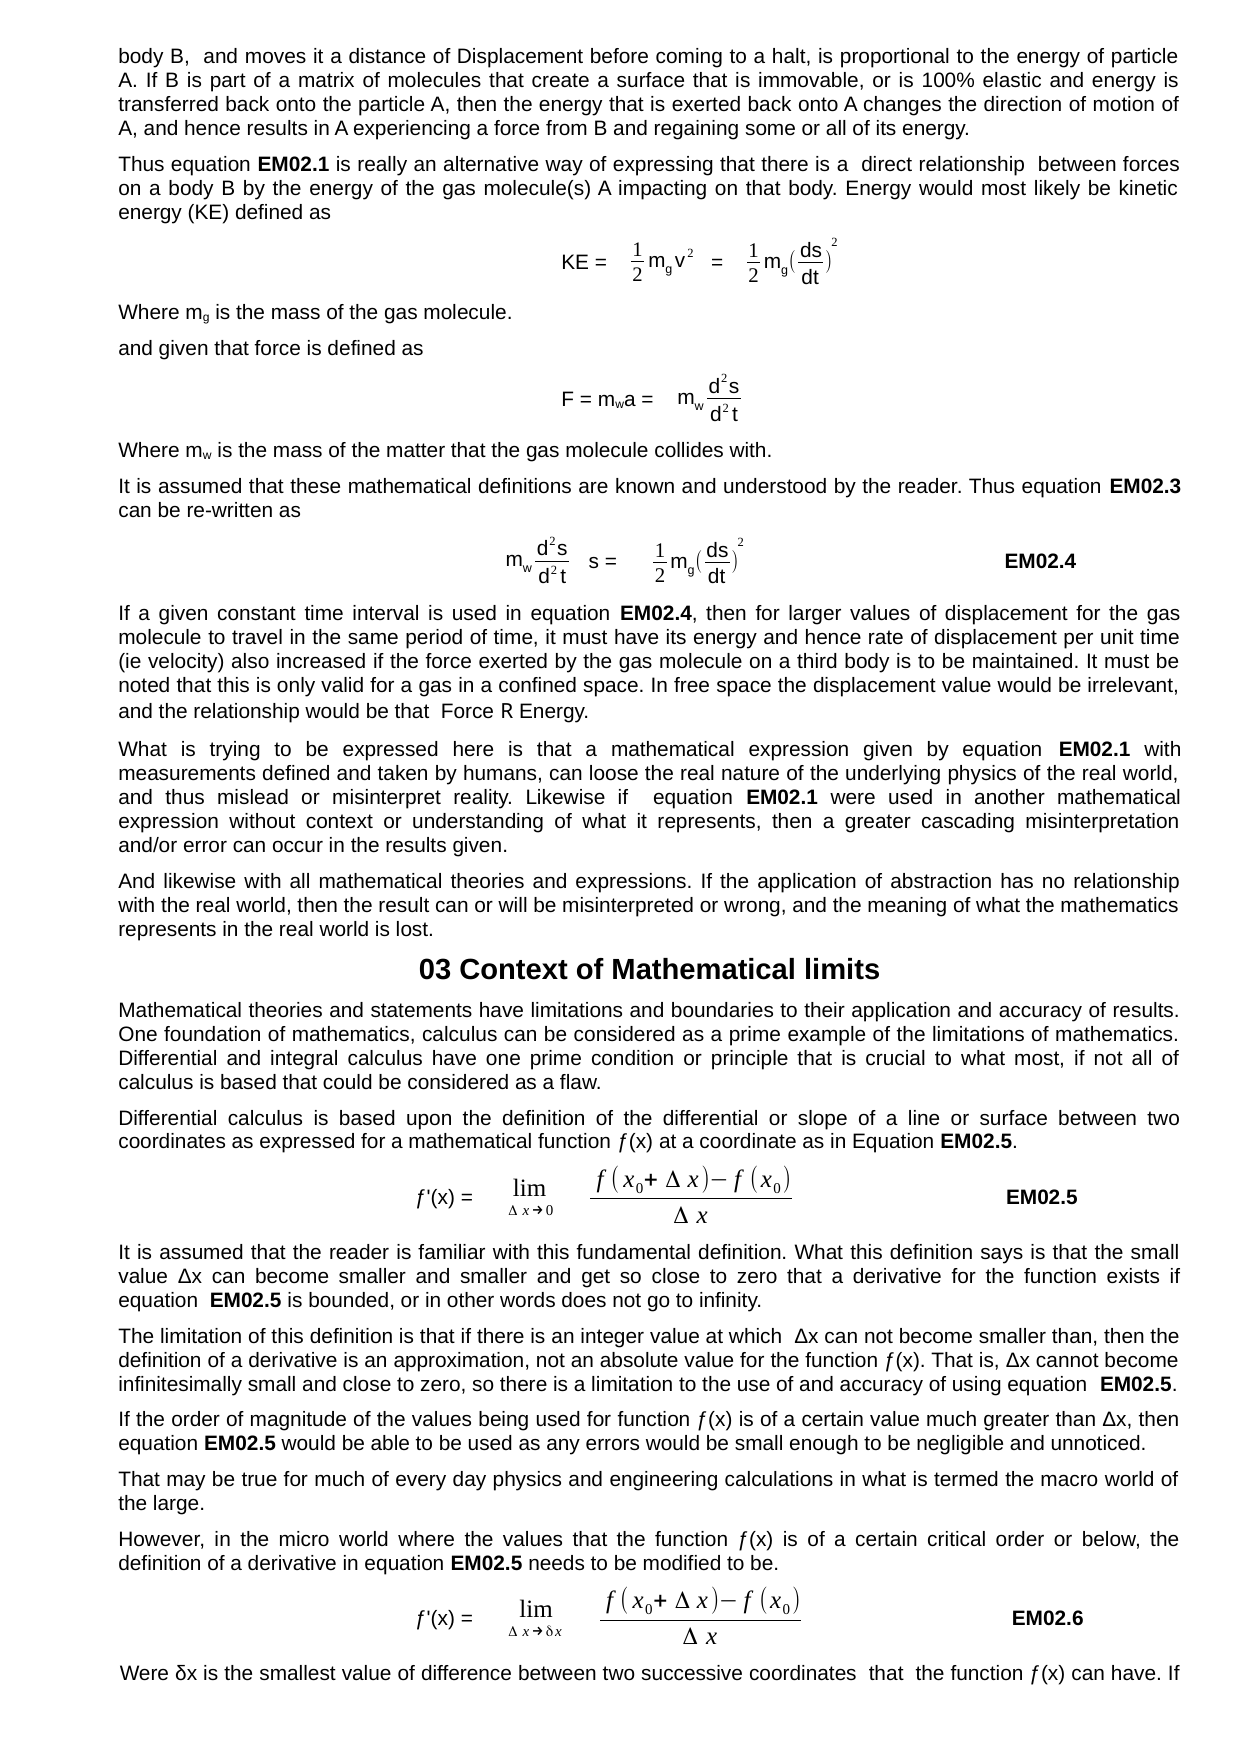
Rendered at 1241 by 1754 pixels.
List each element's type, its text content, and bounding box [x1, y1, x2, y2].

text Were δx is the smallest value of difference between two successive coordinates that the function ƒ(x) can have. If [119, 1661, 1181, 1685]
text s = EM02.4 [118, 534, 1181, 589]
text F = mwa = [118, 372, 1181, 426]
text Where mg is the mass of the gas molecule. [118, 300, 1181, 324]
text 03 Context of Mathematical limits [118, 952, 1181, 986]
text Thus equation EM02.1 is really an alternative way of expressing that there is a direct relationship between forces on a body B by the energy of the gas molecule(s) A impacting on that body. Energy would most likely be kinetic energy (KE) defined as [118, 152, 1181, 224]
text What is trying to be expressed here is that a mathematical expression given by equation EM02.1 with measurements defined and taken by humans, can loose the real nature of the underlying physics of the real world, and thus mislead or misinterpret reality. Likewise if equation EM02.1 were used in another mathematical expression without context or understanding of what it represents, then a greater cascading misinterpretation and/or error can occur in the results given. [118, 737, 1181, 857]
text It is assumed that these mathematical definitions are known and understood by the reader. Thus equation EM02.3 can be re-written as [118, 474, 1181, 522]
text And likewise with all mathematical theories and expressions. If the application of abstraction has no relationship with the real world, then the result can or will be misinterpreted or wrong, and the meaning of what the mathematics represents in the real world is lost. [118, 868, 1181, 940]
text If the order of magnitude of the values being used for function ƒ(x) is of a certain value much greater than Δx, then equation EM02.5 would be able to be used as any errors would be small enough to be negligible and unnoticed. [118, 1407, 1181, 1455]
text Mathematical theories and statements have limitations and boundaries to their application and accuracy of results. One foundation of mathematics, calculus can be considered as a prime example of the limitations of mathematics. Differential and integral calculus have one prime condition or principle that is crucial to what most, if not all of calculus is based that could be considered as a flaw. [118, 998, 1181, 1093]
text ƒ'(x) = EM02.5 [119, 1165, 1181, 1228]
text It is assumed that the reader is familiar with this fundamental definition. What this definition says is that the small value Δx can become smaller and smaller and get so close to zero that a derivative for the function exists if equation EM02.5 is bounded, or in other words does not go to infinity. [118, 1240, 1181, 1312]
text If a given constant time interval is used in equation EM02.4, then for larger values of displacement for the gas molecule to travel in the same period of time, it must have its energy and hence rate of displacement per unit time (ie velocity) also increased if the force exerted by the gas molecule on a third body is to be maintained. It must be noted that this is only valid for a gas in a confined space. In free space the displacement value would be irrelevant, and the relationship would be that Force R Energy. [118, 601, 1181, 725]
text The limitation of this definition is that if there is an integer value at which Δx can not become smaller than, then the definition of a derivative is an approximation, not an absolute value for the function ƒ(x). That is, Δx cannot become infinitesimally small and close to zero, so there is a limitation to the use of and accuracy of using equation EM02.5. [118, 1323, 1181, 1395]
text Differential calculus is based upon the definition of the differential or slope of a line or surface between two coordinates as expressed for a mathematical function ƒ(x) at a coordinate as in Equation EM02.5. [118, 1105, 1181, 1153]
text ƒ'(x) = EM02.6 [119, 1587, 1181, 1649]
text body B, and moves it a distance of Displacement before coming to a halt, is proportional to the energy of particle A. If B is part of a matrix of molecules that create a surface that is immovable, or is 100% elastic and energy is transferred back onto the particle A, then the energy that is exerted back onto A changes the direction of motion of A, and hence results in A experiencing a force from B and regaining some or all of its energy. [118, 44, 1181, 140]
text and given that force is defined as [118, 336, 1181, 360]
text KE = = [118, 236, 1181, 288]
text That may be true for much of every day physics and engineering calculations in what is termed the macro world of the large. [118, 1467, 1181, 1515]
text However, in the micro world where the values that the function ƒ(x) is of a certain critical order or below, the definition of a derivative in equation EM02.5 needs to be modified to be. [118, 1527, 1181, 1575]
text Where mw is the mass of the matter that the gas molecule collides with. [118, 438, 1181, 462]
